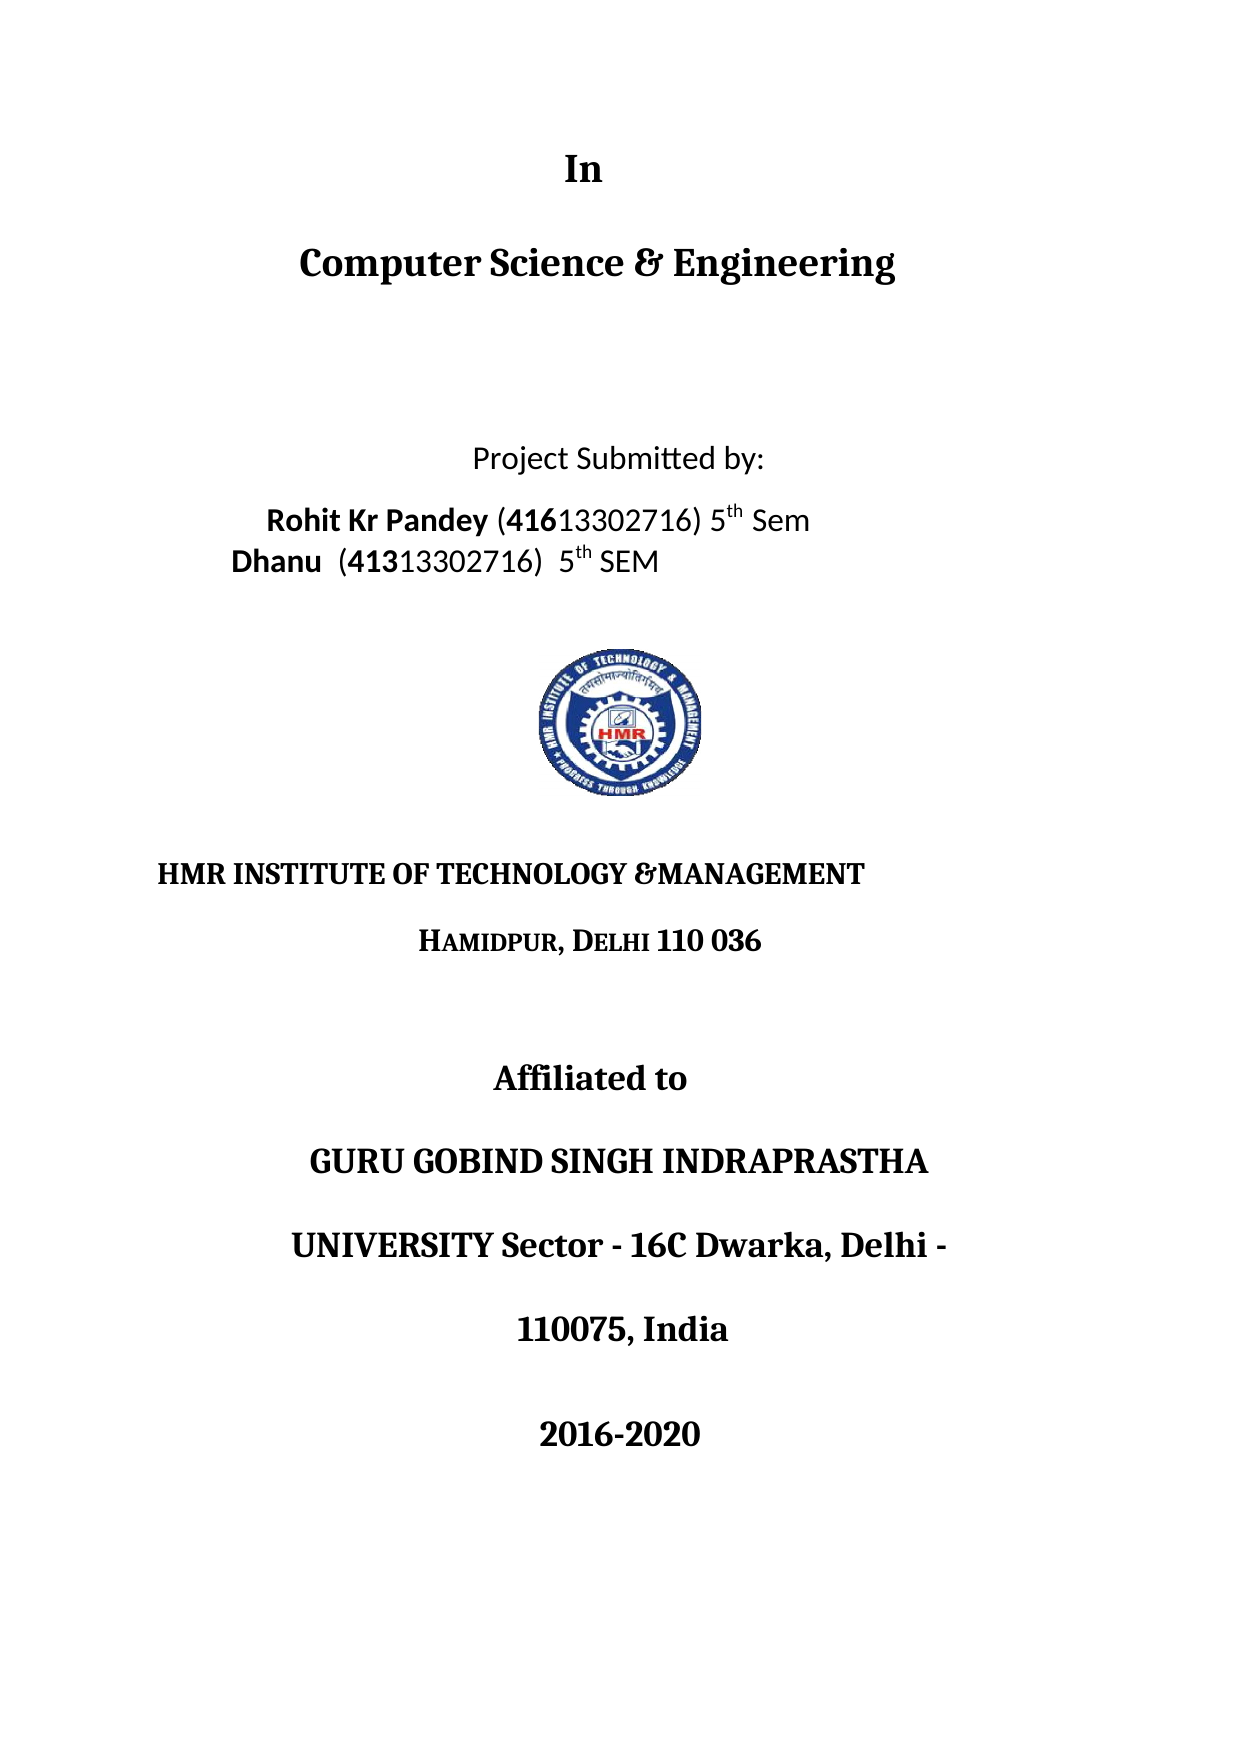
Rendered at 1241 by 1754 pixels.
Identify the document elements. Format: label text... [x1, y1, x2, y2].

text Project Submitted by: [118, 437, 1122, 478]
text HAMIDPUR, DELHI 110 036 [343, 922, 1122, 959]
text 2016-2020 [118, 1414, 1122, 1456]
text UNIVERSITY Sector - 16C Dwarka, Delhi - [158, 1225, 1089, 1267]
text 110075, India [158, 1309, 1089, 1351]
text Dhanu (41313302716) 5th SEM [118, 539, 1122, 580]
text HMR INSTITUTE OF TECHNOLOGY &MANAGEMENT [118, 852, 1122, 894]
text In [564, 146, 1122, 193]
text Rohit Kr Pandey (41613302716) 5th Sem [118, 499, 1122, 539]
text GURU GOBIND SINGH INDRAPRASTHA [158, 1141, 1089, 1183]
text Computer Science & Engineering [268, 240, 1122, 286]
text Affiliated to [418, 1057, 1122, 1099]
